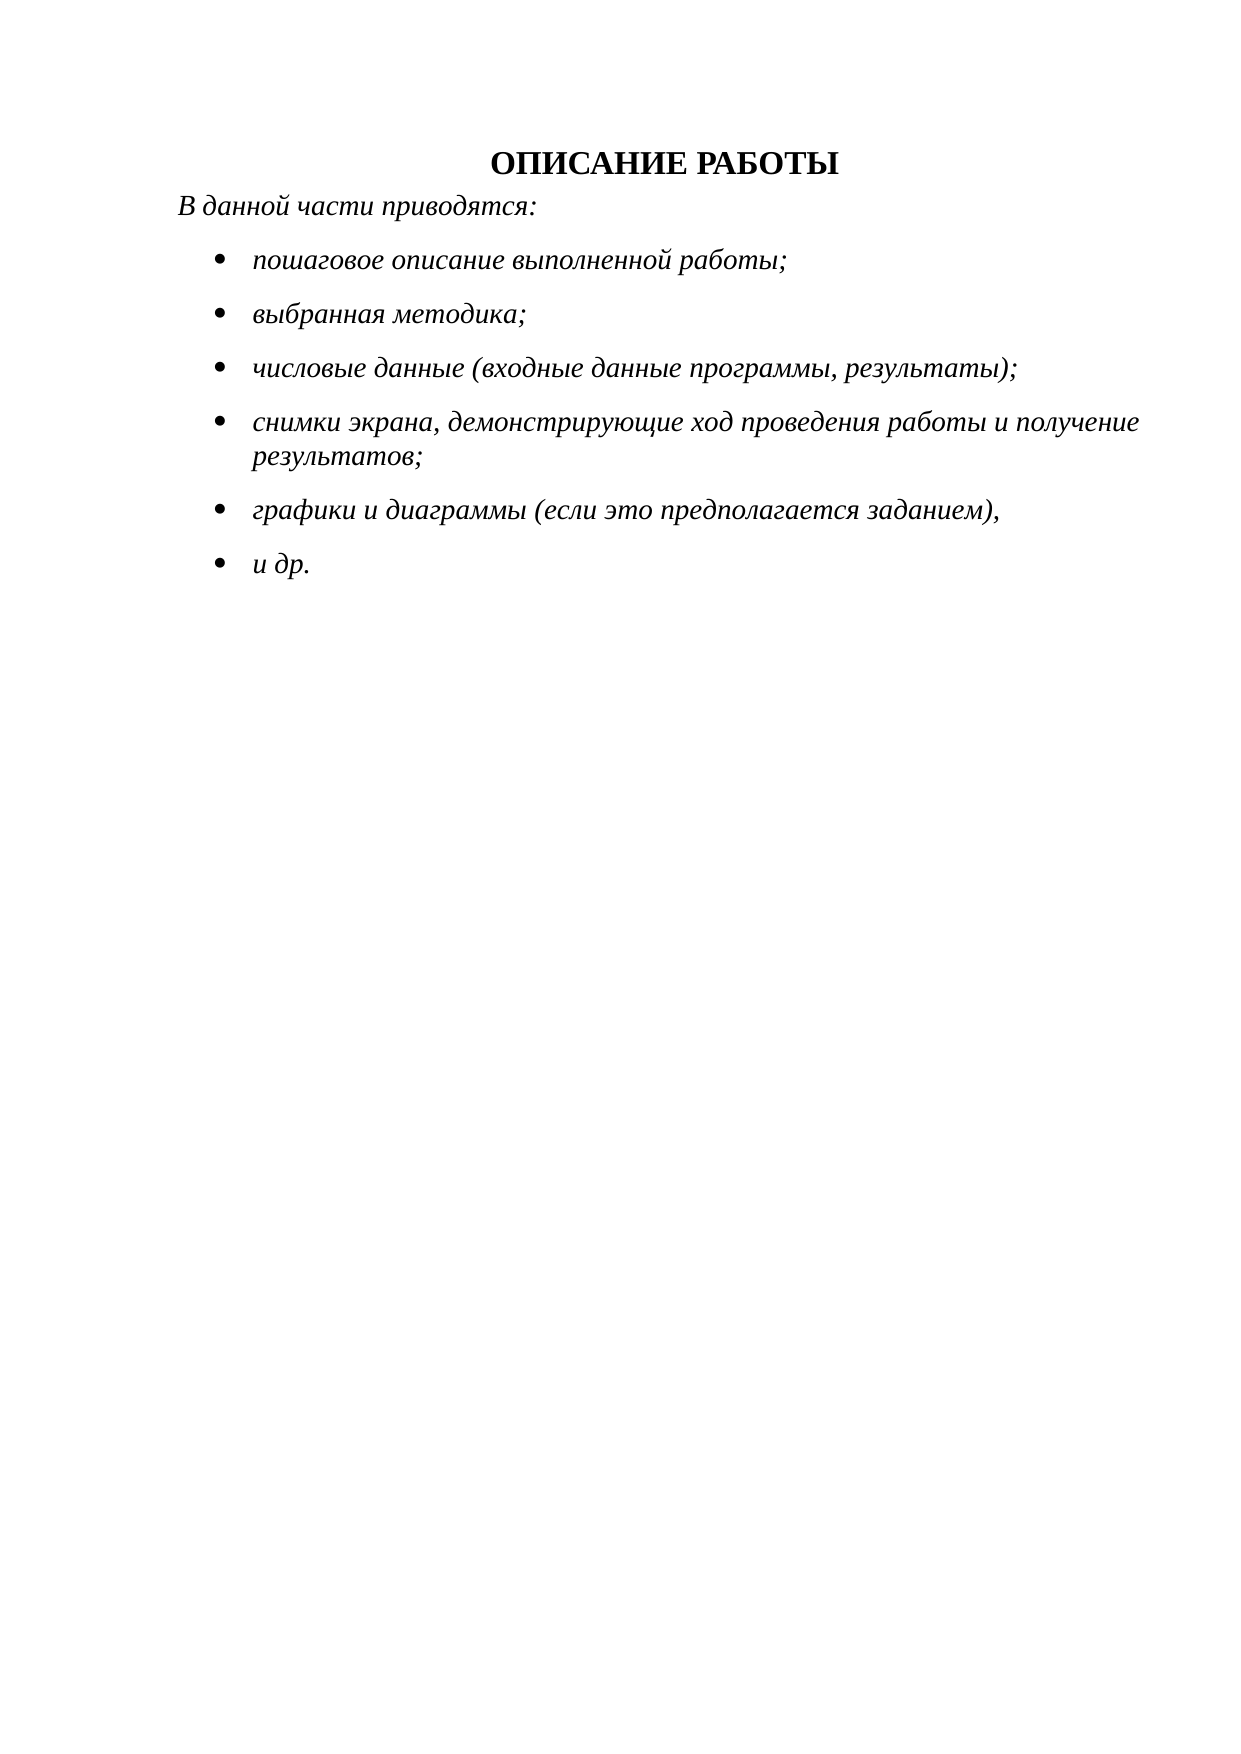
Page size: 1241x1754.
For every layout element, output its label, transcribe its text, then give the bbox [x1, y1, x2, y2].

list числовые данные (входные данные программы, результаты); [215, 350, 1152, 384]
list и др. [215, 546, 1152, 580]
list выбранная методика; [215, 296, 1152, 329]
list пошаговое описание выполненной работы; [215, 242, 1152, 275]
list снимки экрана, демонстрирующие ход проведения работы и получение результатов; [215, 404, 1152, 471]
subtitle ОПИСАНИЕ РАБОТЫ [177, 143, 1152, 181]
list графики и диаграммы (если это предполагается заданием), [215, 492, 1152, 526]
text В данной части приводятся: [177, 188, 1152, 221]
